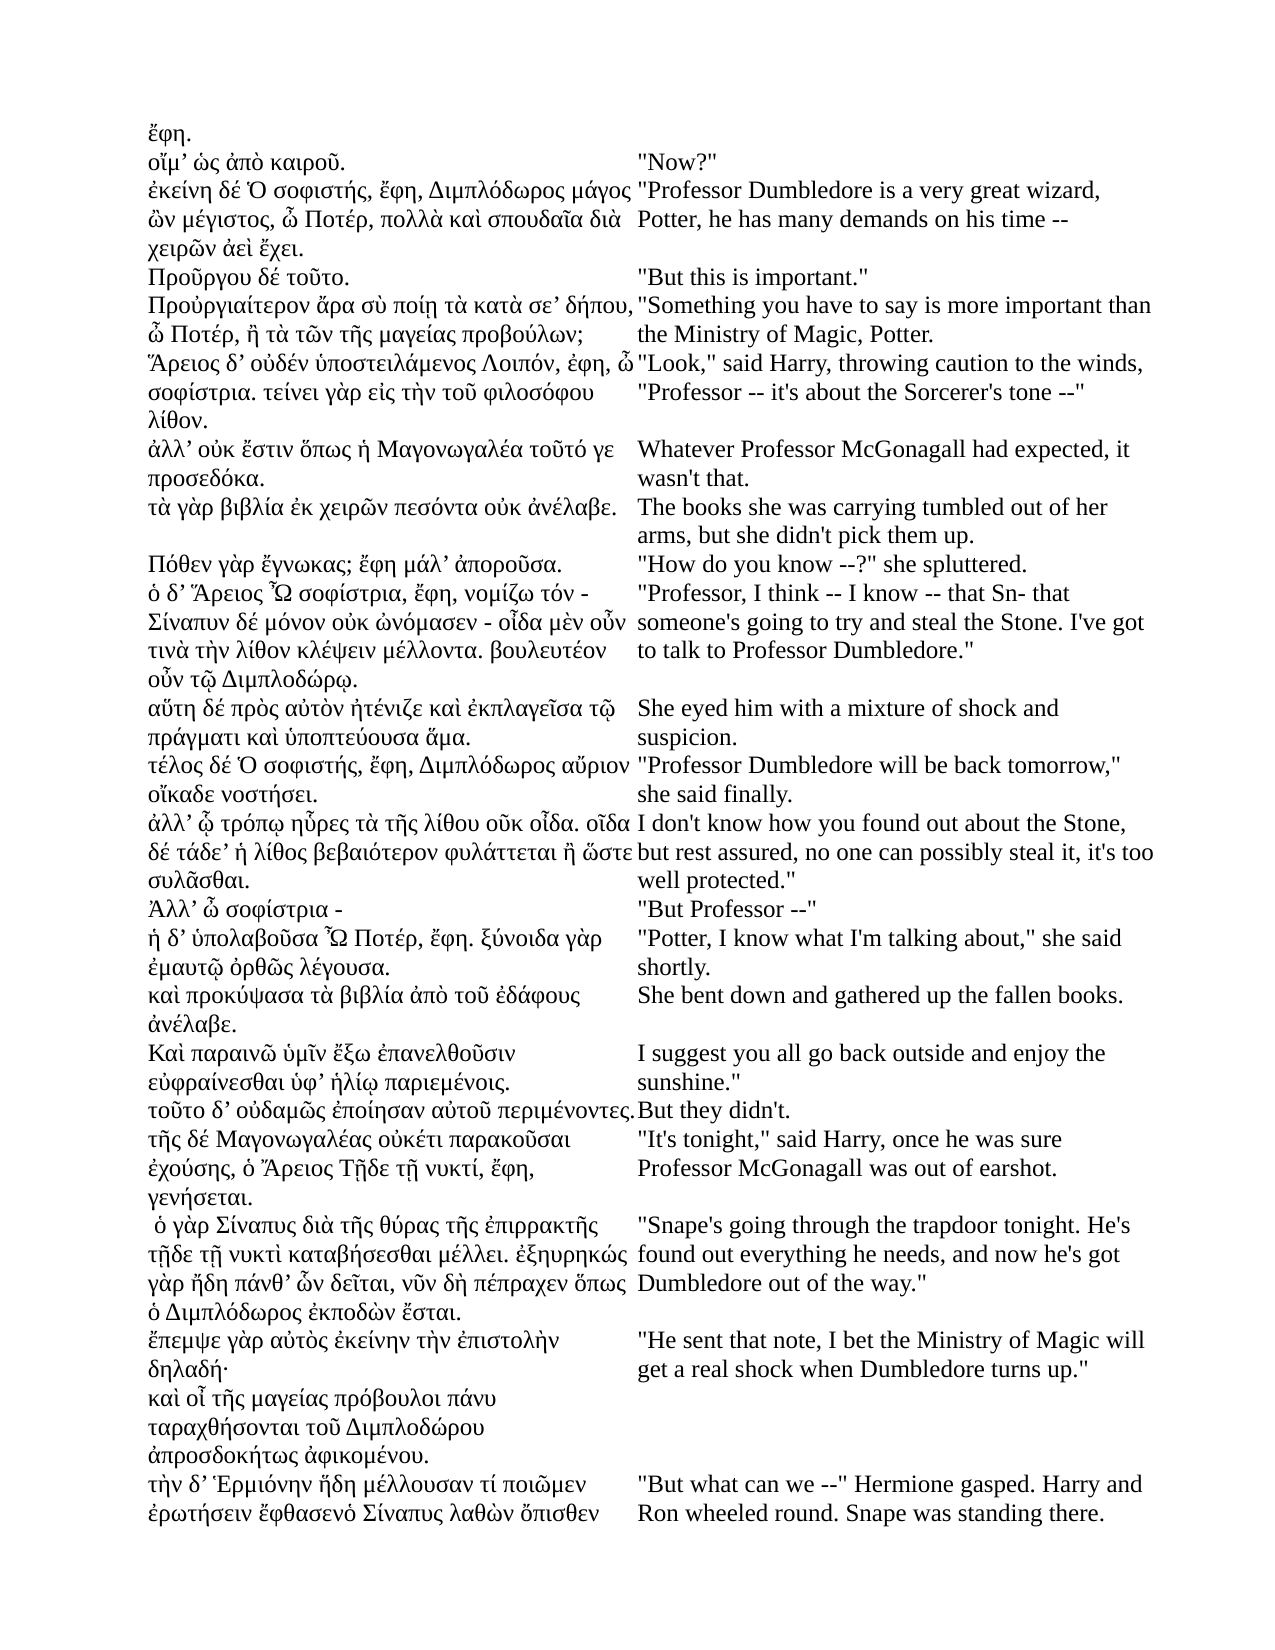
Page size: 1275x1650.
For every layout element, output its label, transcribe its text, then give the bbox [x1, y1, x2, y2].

table_cell "He sent that note, I bet the Ministry of Magic will get a real shock when Dumbledore turns up." [637, 1326, 1157, 1469]
table_cell αὕτη δέ πρὸς αὐτὸν ἠτένιζε καὶ ἐκπλαγεῖσα τῷ πράγματι καὶ ὑποπτεύουσα ἅμα. [148, 693, 637, 751]
table_cell She eyed him with a mixture of shock and suspicion. [637, 693, 1157, 751]
table_cell ἀλλ’ οὐκ ἔστιν ὅπως ἡ Μαγονωγαλέα τοῦτό γε προσεδόκα. [148, 434, 637, 492]
table_cell οἴμ’ ὡς ἀπὸ καιροῦ. [148, 147, 637, 176]
table_cell "But what can we --" Hermione gasped. Harry and Ron wheeled round. Snape was standing there. [637, 1469, 1157, 1527]
table_cell Καὶ παραινῶ ὑμῖν ἔξω ἐπανελθοῦσιν εὐφραίνεσθαι ὑφ’ ἡλίῳ παριεμένοις. [148, 1038, 637, 1096]
table_cell ὁ γὰρ Σίναπυς διὰ τῆς θύρας τῆς ἐπιρρακτῆς τῇδε τῇ νυκτὶ καταβήσεσθαι μέλλει. ἐξηυρηκώς γὰρ ἤδη πάνθ’ ὧν δεῖται, νῦν δὴ πέπραχεν ὅπως ὁ Διμπλόδωρος ἐκποδὼν ἔσται. [148, 1211, 637, 1326]
table_cell I suggest you all go back outside and enjoy the sunshine." [637, 1038, 1157, 1096]
table_cell τῆς δέ Μαγονωγαλέας οὐκέτι παρακοῦσαι ἐχούσης, ὁ Ἄρειος Τῇδε τῇ νυκτί, ἔφη, γενήσεται. [148, 1124, 637, 1211]
table_cell Ἀλλ’ ὦ σοφίστρια - [148, 894, 637, 923]
table_cell ἔφη. [148, 118, 637, 147]
table_cell "Professor, I think -- I know -- that Sn- that someone's going to try and steal the Stone. I've got to talk to Professor Dumbledore." [637, 578, 1157, 693]
table_cell ἔπεμψε γὰρ αὐτὸς ἐκείνην τὴν ἐπιστολὴν δηλαδή· καὶ οἶ τῆς μαγείας πρόβουλοι πάνυ ταραχθήσονται τοῦ Διμπλοδώρου ἀπροσδοκήτως ἀφικομένου. [148, 1326, 637, 1469]
table_cell Προὐργιαίτερον ἄρα σὺ ποίῃ τὰ κατὰ σε’ δήπου, ὦ Ποτέρ, ἢ τὰ τῶν τῆς μαγείας προβούλων; [148, 291, 637, 348]
table_cell "But this is important." [637, 262, 1157, 291]
table_cell Whatever Professor McGonagall had expected, it wasn't that. [637, 434, 1157, 492]
table_cell ὁ δ’ Ἅρειος Ὦ σοφίστρια, ἔφη, νομίζω τόν - Σίναπυν δέ μόνον οὐκ ὠνόμασεν - οἶδα μὲν οὖν τινὰ τὴν λίθον κλέψειν μέλλοντα. βουλευτέον οὖν τῷ Διμπλοδώρῳ. [148, 578, 637, 693]
table_cell τοῦτο δ’ οὐδαμῶς ἐποίησαν αὐτοῦ περιμένοντες. [148, 1096, 637, 1124]
table_cell "Something you have to say is more important than the Ministry of Magic, Potter. [637, 291, 1157, 348]
table_cell "How do you know --?" she spluttered. [637, 549, 1157, 578]
table_cell καὶ προκύψασα τὰ βιβλία ἀπὸ τοῦ ἐδάφους ἀνέλαβε. [148, 981, 637, 1038]
table_cell ἐκείνη δέ Ὁ σοφιστής, ἔφη, Διμπλόδωρος μάγος ὢν μέγιστος, ὦ Ποτέρ, πολλὰ καὶ σπουδαῖα διὰ χειρῶν ἀεὶ ἔχει. [148, 176, 637, 262]
table_cell "It's tonight," said Harry, once he was sure Professor McGonagall was out of earshot. [637, 1124, 1157, 1211]
table_cell ἡ δ’ ὑπολαβοῦσα Ὦ Ποτέρ, ἔφη. ξύνοιδα γὰρ ἐμαυτῷ ὀρθῶς λέγουσα. [148, 923, 637, 981]
table_cell The books she was carrying tumbled out of her arms, but she didn't pick them up. [637, 492, 1157, 549]
table_cell [637, 118, 1157, 147]
table_cell But they didn't. [637, 1096, 1157, 1124]
table_cell "Now?" [637, 147, 1157, 176]
table_cell "Potter, I know what I'm talking about," she said shortly. [637, 923, 1157, 981]
table_cell I don't know how you found out about the Stone, but rest assured, no one can possibly steal it, it's too well protected." [637, 808, 1157, 894]
table_cell "Look," said Harry, throwing caution to the winds, "Professor -- it's about the Sorcerer's tone --" [637, 348, 1157, 434]
table_cell She bent down and gathered up the fallen books. [637, 981, 1157, 1038]
table_cell Προῦργου δέ τοῦτο. [148, 262, 637, 291]
table_cell "But Professor --" [637, 894, 1157, 923]
table_cell Ἅρειος δ’ οὐδέν ὑποστειλάμενος Λοιπόν, ἐφη, ὦ σοφίστρια. τείνει γὰρ εἰς τὴν τοῦ φιλοσόφου λίθον. [148, 348, 637, 434]
table_cell ἀλλ’ ᾧ τρόπῳ ηὗρες τὰ τῆς λίθου οῦκ οἶδα. οῖδα δέ τάδε’ ἡ λίθος βεβαιότερον φυλάττεται ἢ ὥστε συλᾶσθαι. [148, 808, 637, 894]
table_cell "Professor Dumbledore is a very great wizard, Potter, he has many demands on his time -- [637, 176, 1157, 262]
table_cell "Professor Dumbledore will be back tomorrow," she said finally. [637, 751, 1157, 808]
table_cell τέλος δέ Ὁ σοφιστής, ἔφη, Διμπλόδωρος αὔριον οἴκαδε νοστήσει. [148, 751, 637, 808]
table_cell τὰ γὰρ βιβλία ἐκ χειρῶν πεσόντα οὐκ ἀνέλαβε. [148, 492, 637, 549]
table_cell τὴν δ’ Ἑρμιόνην ἥδη μέλλουσαν τί ποιῶμεν ἐρωτήσειν ἔφθασενὁ Σίναπυς λαθὼν ὄπισθεν [148, 1469, 637, 1527]
table_cell "Snape's going through the trapdoor tonight. He's found out everything he needs, and now he's got Dumbledore out of the way." [637, 1211, 1157, 1326]
table_cell Πόθεν γὰρ ἔγνωκας; ἔφη μάλ’ ἀποροῦσα. [148, 549, 637, 578]
